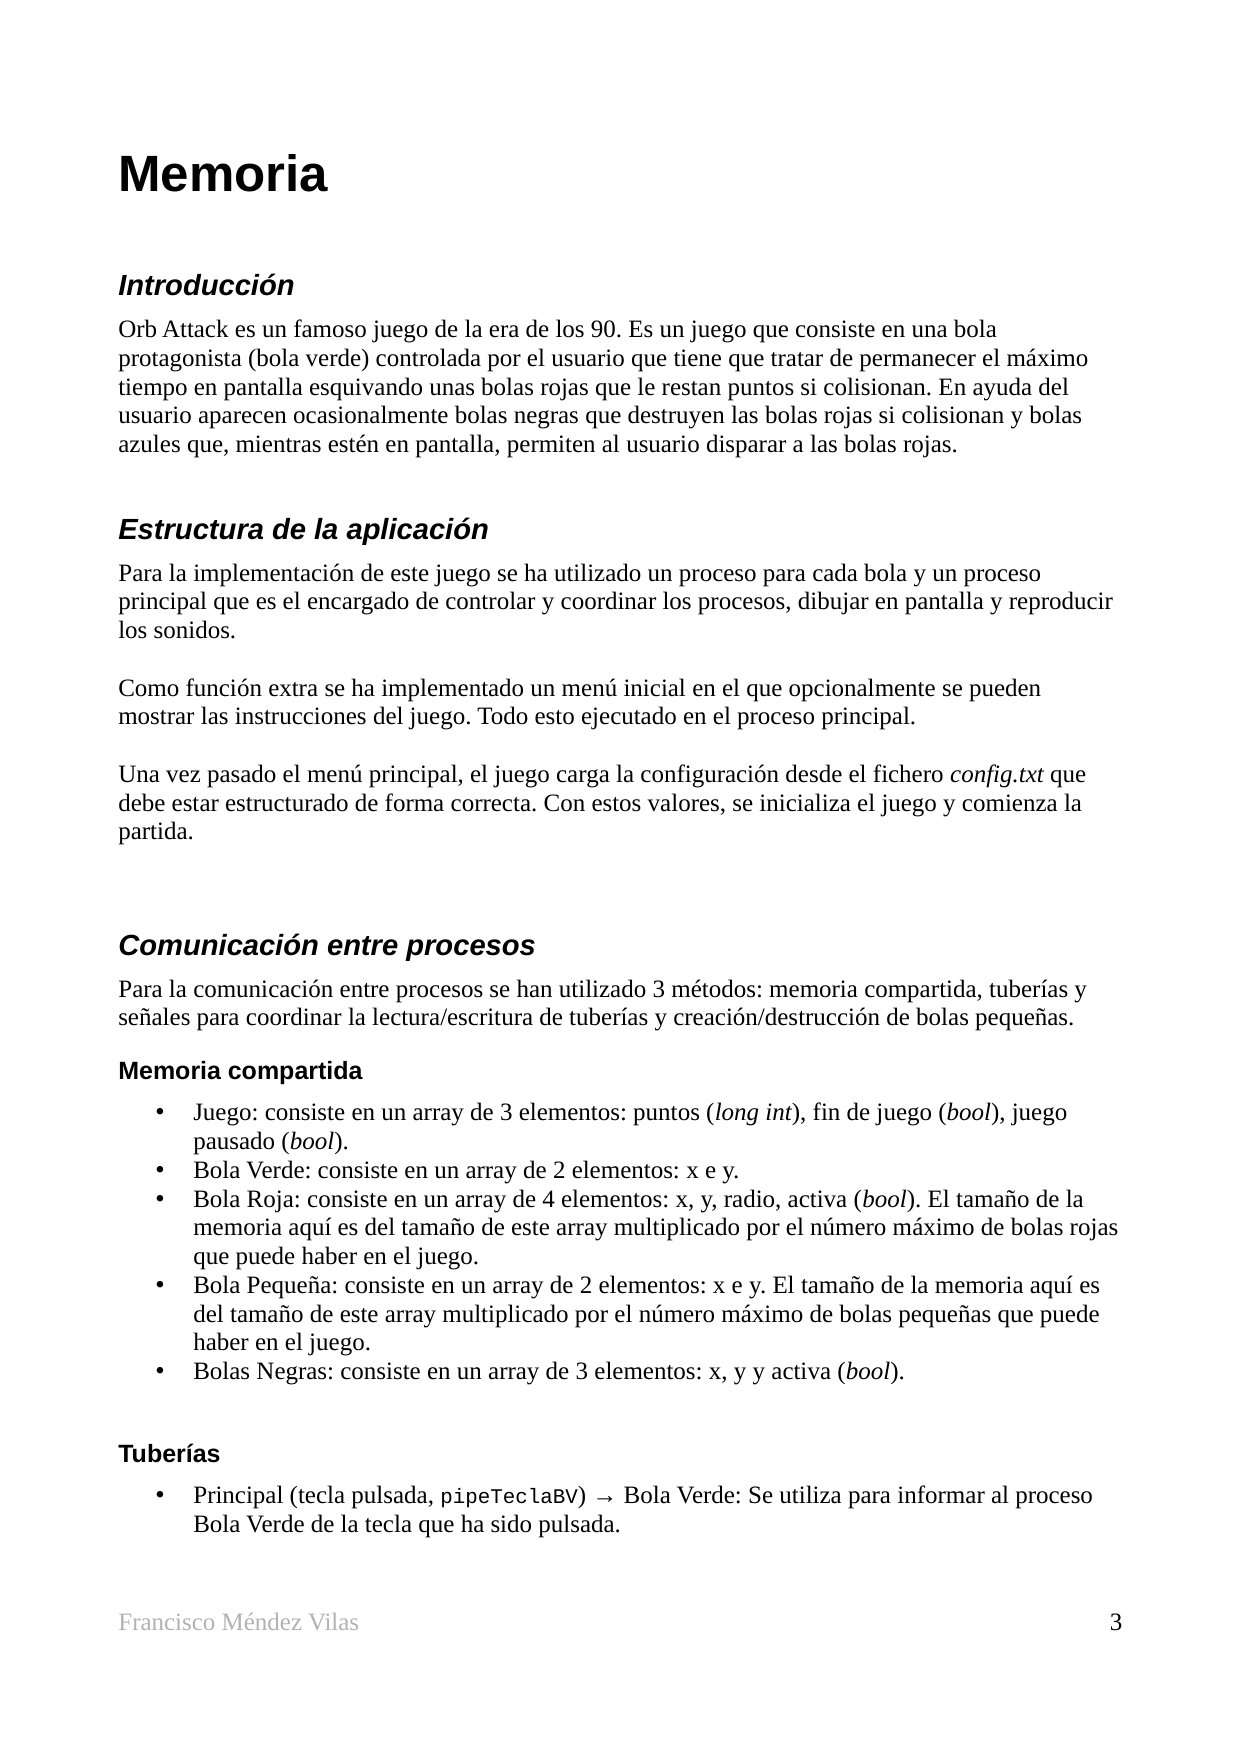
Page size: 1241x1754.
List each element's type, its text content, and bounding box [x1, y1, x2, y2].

text Para la comunicación entre procesos se han utilizado 3 métodos: memoria compartida, tuberías y señales para coordinar la lectura/escritura de tuberías y creación/destrucción de bolas pequeñas. [118, 974, 1122, 1031]
list Bola Verde: consiste en un array de 2 elementos: x e y. [156, 1155, 1122, 1184]
list Bola Pequeña: consiste en un array de 2 elementos: x e y. El tamaño de la memoria aquí es del tamaño de este array multiplicado por el número máximo de bolas pequeñas que puede haber en el juego. [156, 1270, 1122, 1356]
list Bolas Negras: consiste en un array de 3 elementos: x, y y activa (bool). [156, 1356, 1122, 1385]
text Orb Attack es un famoso juego de la era de los 90. Es un juego que consiste en una bola protagonista (bola verde) controlada por el usuario que tiene que tratar de permanecer el máximo tiempo en pantalla esquivando unas bolas rojas que le restan puntos si colisionan. En ayuda del usuario aparecen ocasionalmente bolas negras que destruyen las bolas rojas si colisionan y bolas azules que, mientras estén en pantalla, permiten al usuario disparar a las bolas rojas. [118, 314, 1122, 458]
subtitle Estructura de la aplicación [118, 512, 1122, 545]
text Como función extra se ha implementado un menú inicial en el que opcionalmente se pueden mostrar las instrucciones del juego. Todo esto ejecutado en el proceso principal. [118, 673, 1122, 730]
subtitle Introducción [118, 268, 1122, 302]
text Para la implementación de este juego se ha utilizado un proceso para cada bola y un proceso principal que es el encargado de controlar y coordinar los procesos, dibujar en pantalla y reproducir los sonidos. [118, 558, 1122, 644]
list Principal (tecla pulsada, pipeTeclaBV) → Bola Verde: Se utiliza para informar al proceso Bola Verde de la tecla que ha sido pulsada. [156, 1480, 1122, 1538]
text Una vez pasado el menú principal, el juego carga la configuración desde el fichero config.txt que debe estar estructurado de forma correcta. Con estos valores, se inicializa el juego y comienza la partida. [118, 759, 1122, 845]
subtitle Memoria [118, 143, 1122, 202]
list Bola Roja: consiste en un array de 4 elementos: x, y, radio, activa (bool). El tamaño de la memoria aquí es del tamaño de este array multiplicado por el número máximo de bolas rojas que puede haber en el juego. [156, 1184, 1122, 1270]
subtitle Tuberías [118, 1439, 1122, 1467]
subtitle Memoria compartida [118, 1056, 1122, 1085]
list Juego: consiste en un array de 3 elementos: puntos (long int), fin de juego (bool), juego pausado (bool). [156, 1097, 1122, 1155]
subtitle Comunicación entre procesos [118, 928, 1122, 961]
